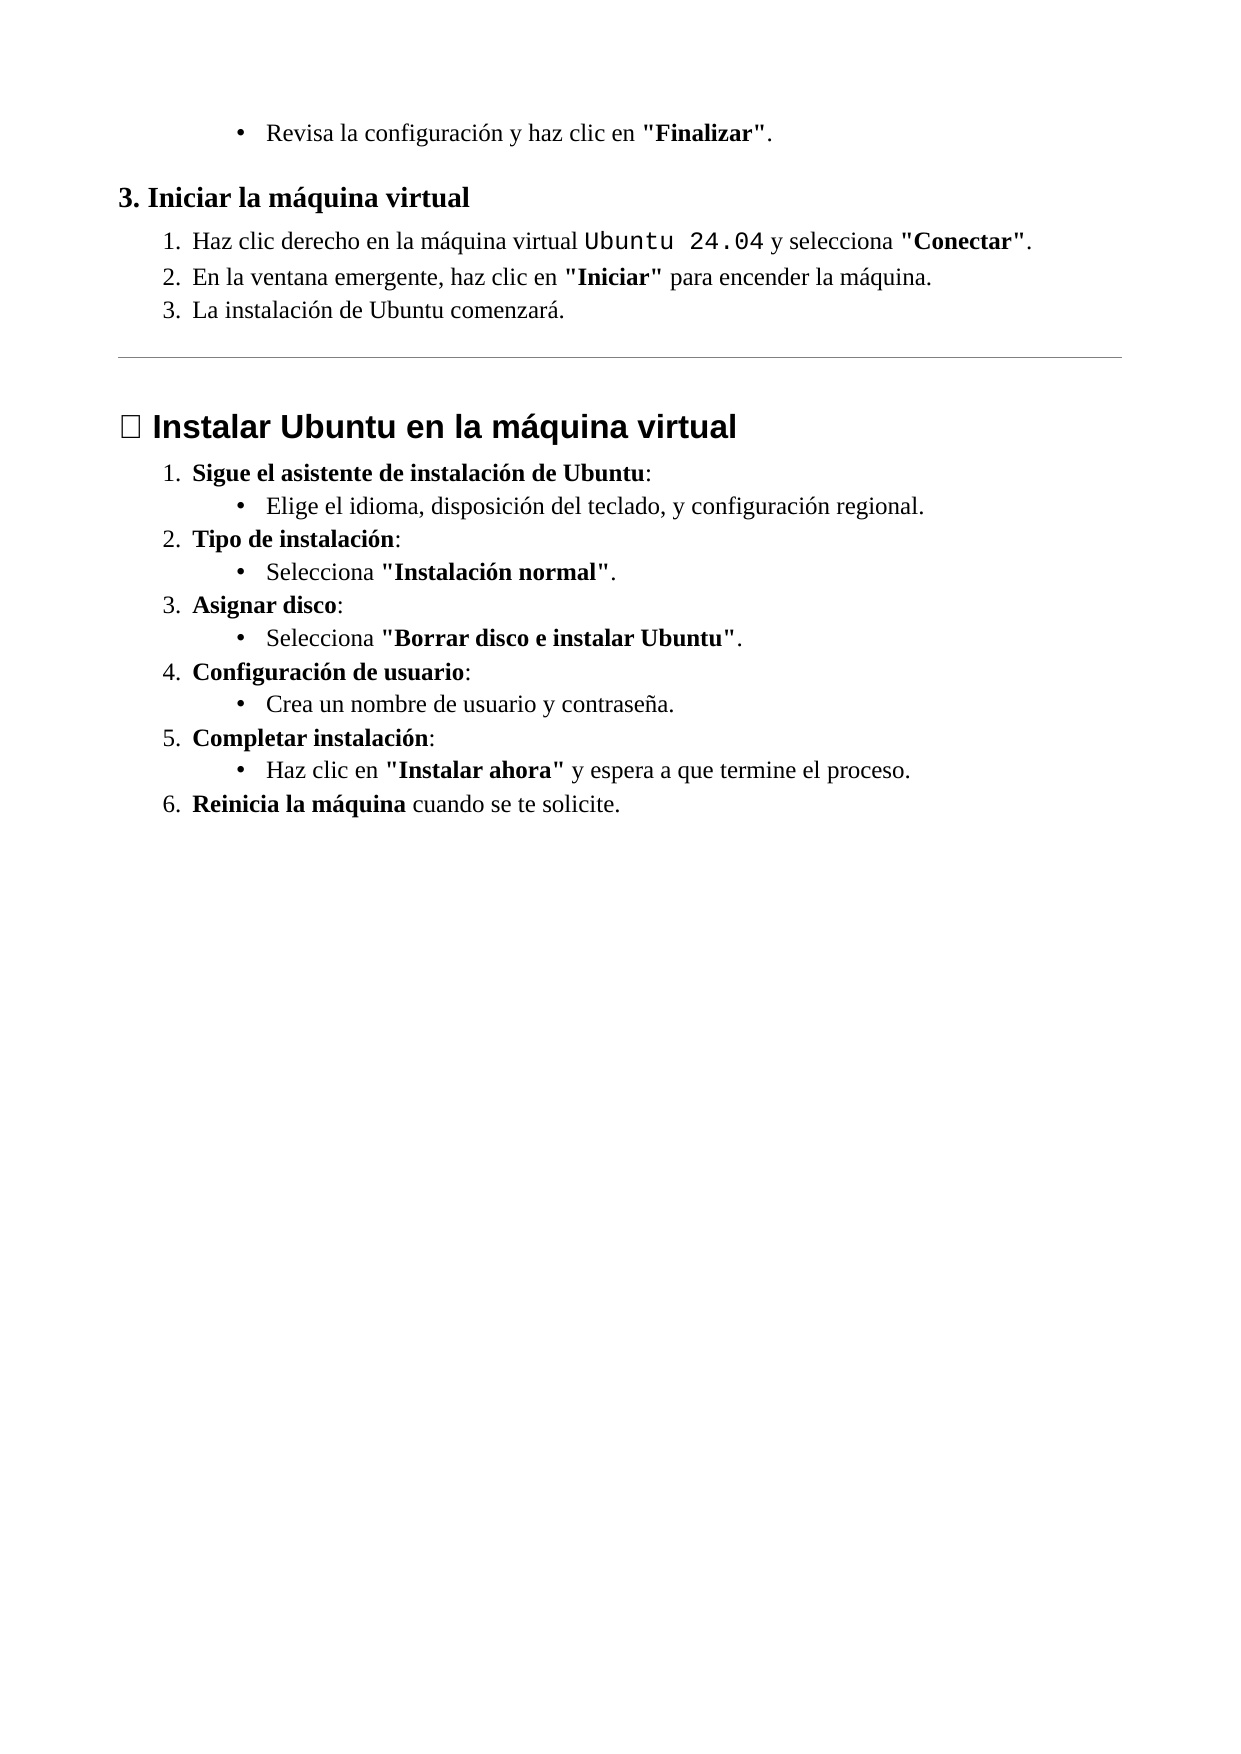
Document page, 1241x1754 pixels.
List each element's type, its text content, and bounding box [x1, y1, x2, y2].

list Haz clic en "Instalar ahora" y espera a que termine el proceso. [236, 756, 1122, 784]
list En la ventana emergente, haz clic en "Iniciar" para encender la máquina. [162, 262, 1122, 291]
list Reinicia la máquina cuando se te solicite. [162, 789, 1122, 817]
list Completar instalación: [162, 723, 1122, 751]
list Crea un nombre de usuario y contraseña. [236, 689, 1122, 718]
list Revisa la configuración y haz clic en "Finalizar". [236, 118, 1122, 147]
list Selecciona "Instalación normal". [236, 557, 1122, 586]
list Selecciona "Borrar disco e instalar Ubuntu". [236, 623, 1122, 652]
list Configuración de usuario: [162, 657, 1122, 685]
list Haz clic derecho en la máquina virtual Ubuntu 24.04 y selecciona "Conectar". [162, 226, 1122, 257]
subtitle 🔹 Instalar Ubuntu en la máquina virtual [118, 407, 1122, 446]
list Tipo de instalación: [162, 524, 1122, 553]
list La instalación de Ubuntu comenzará. [162, 295, 1122, 323]
subtitle 3. Iniciar la máquina virtual [118, 180, 1122, 214]
list Sigue el asistente de instalación de Ubuntu: [162, 458, 1122, 487]
list Elige el idioma, disposición del teclado, y configuración regional. [236, 491, 1122, 520]
list Asignar disco: [162, 591, 1122, 619]
